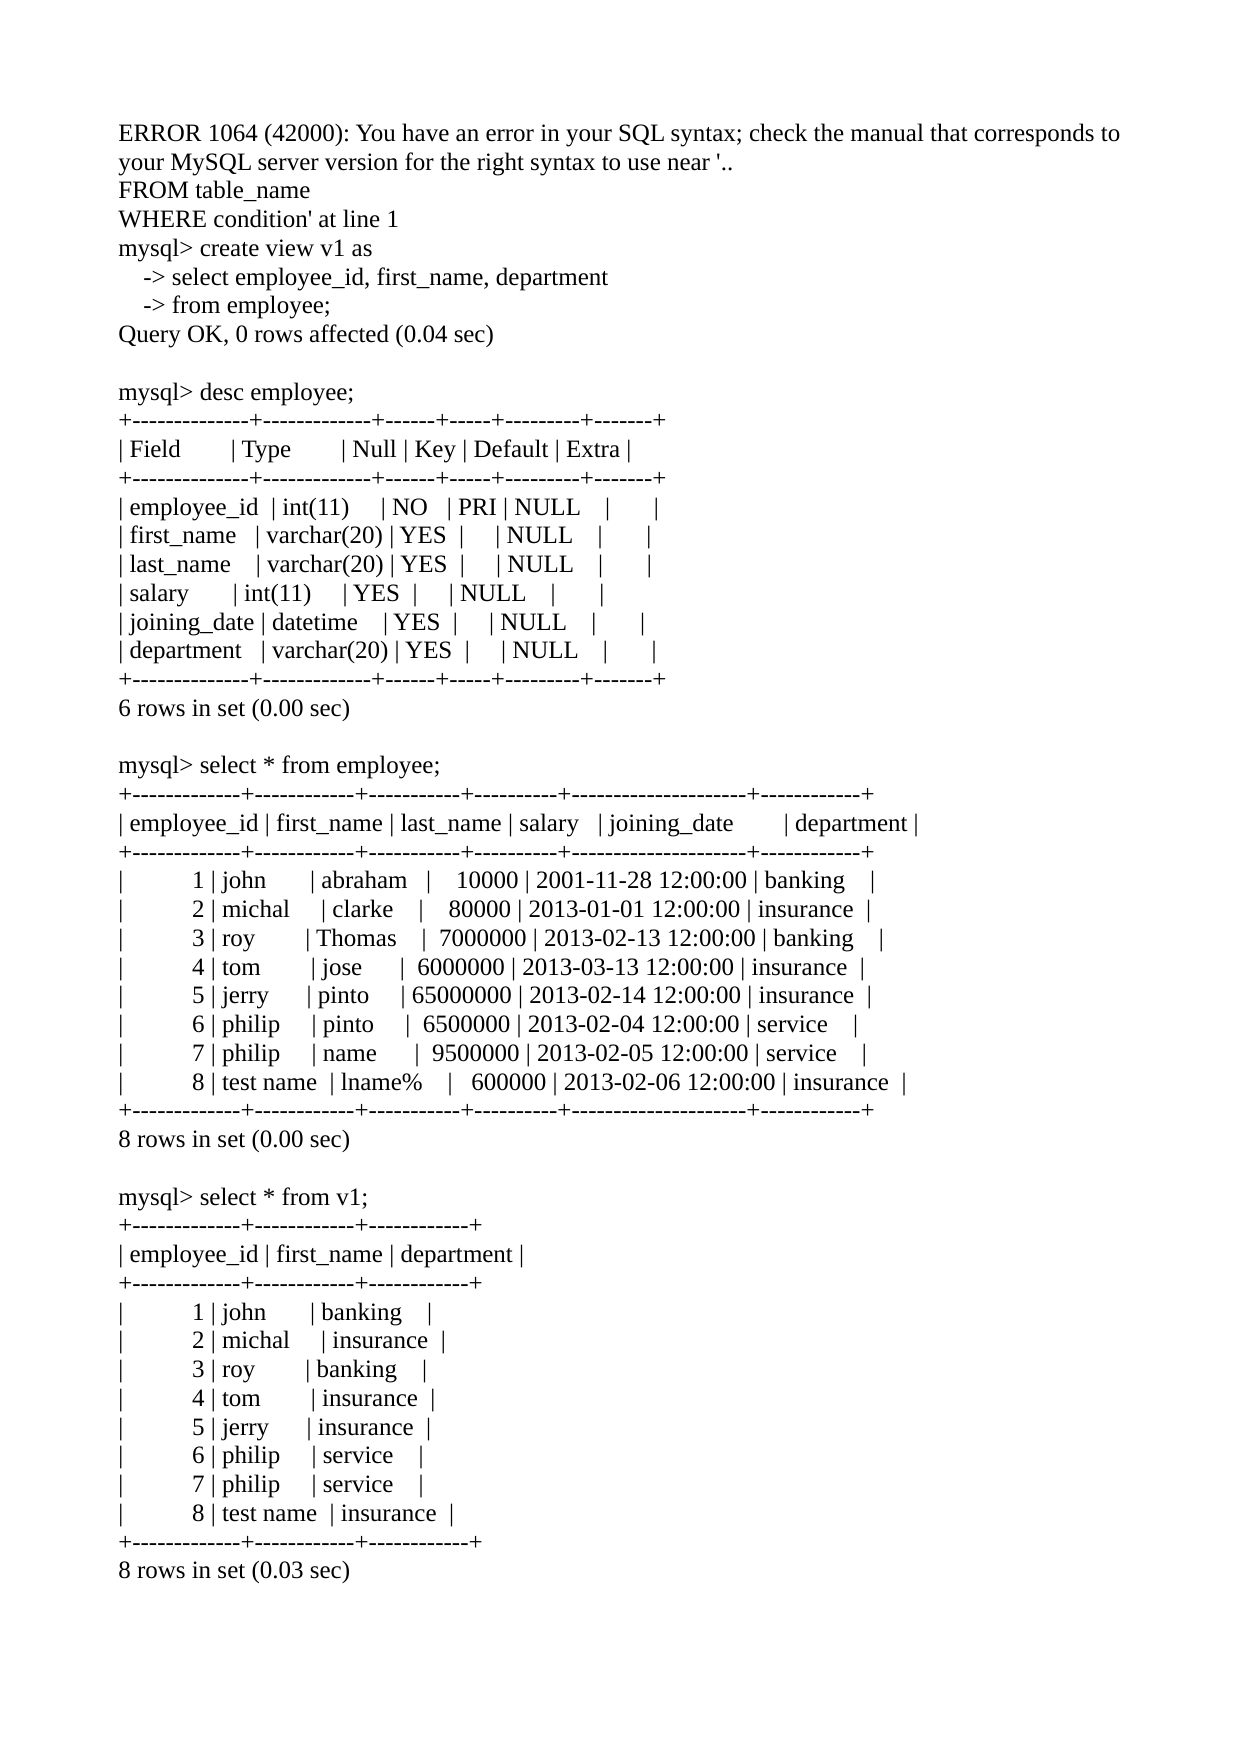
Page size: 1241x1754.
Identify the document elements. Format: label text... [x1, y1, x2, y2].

text | 2 | michal | clarke | 80000 | 2013-01-01 12:00:00 | insurance | [118, 894, 1122, 923]
text | 6 | philip | service | [118, 1441, 1122, 1469]
text 6 rows in set (0.00 sec) [118, 693, 1122, 722]
text | employee_id | first_name | department | [118, 1239, 1122, 1268]
text | 5 | jerry | insurance | [118, 1412, 1122, 1441]
text +-------------+------------+------------+ [118, 1211, 1122, 1239]
text | 7 | philip | service | [118, 1469, 1122, 1498]
text WHERE condition' at line 1 [118, 204, 1122, 233]
text | first_name | varchar(20) | YES | | NULL | | [118, 521, 1122, 549]
text +--------------+-------------+------+-----+---------+-------+ [118, 406, 1122, 434]
text | 8 | test name | lname% | 600000 | 2013-02-06 12:00:00 | insurance | [118, 1067, 1122, 1096]
text 8 rows in set (0.03 sec) [118, 1556, 1122, 1584]
text +-------------+------------+-----------+----------+---------------------+------------+ [118, 837, 1122, 866]
text | 8 | test name | insurance | [118, 1498, 1122, 1527]
text | salary | int(11) | YES | | NULL | | [118, 578, 1122, 607]
text +-------------+------------+-----------+----------+---------------------+------------+ [118, 1096, 1122, 1124]
text -> from employee; [118, 291, 1122, 319]
text | employee_id | int(11) | NO | PRI | NULL | | [118, 492, 1122, 521]
text | 4 | tom | jose | 6000000 | 2013-03-13 12:00:00 | insurance | [118, 952, 1122, 981]
text | 4 | tom | insurance | [118, 1383, 1122, 1412]
text | 5 | jerry | pinto | 65000000 | 2013-02-14 12:00:00 | insurance | [118, 981, 1122, 1009]
text | 3 | roy | banking | [118, 1354, 1122, 1383]
text | department | varchar(20) | YES | | NULL | | [118, 636, 1122, 664]
text | Field | Type | Null | Key | Default | Extra | [118, 434, 1122, 463]
text | last_name | varchar(20) | YES | | NULL | | [118, 549, 1122, 578]
text +-------------+------------+------------+ [118, 1527, 1122, 1556]
text +--------------+-------------+------+-----+---------+-------+ [118, 463, 1122, 492]
text +-------------+------------+-----------+----------+---------------------+------------+ [118, 779, 1122, 808]
text Query OK, 0 rows affected (0.04 sec) [118, 319, 1122, 348]
text mysql> select * from employee; [118, 751, 1122, 779]
text -> select employee_id, first_name, department [118, 262, 1122, 291]
text | 2 | michal | insurance | [118, 1326, 1122, 1354]
text | 7 | philip | name | 9500000 | 2013-02-05 12:00:00 | service | [118, 1038, 1122, 1067]
text | joining_date | datetime | YES | | NULL | | [118, 607, 1122, 636]
text +--------------+-------------+------+-----+---------+-------+ [118, 664, 1122, 693]
text mysql> desc employee; [118, 377, 1122, 406]
text | 1 | john | abraham | 10000 | 2001-11-28 12:00:00 | banking | [118, 866, 1122, 894]
text ERROR 1064 (42000): You have an error in your SQL syntax; check the manual that corresponds to your MySQL server version for the right syntax to use near '.. [118, 118, 1122, 176]
text mysql> select * from v1; [118, 1182, 1122, 1211]
text | employee_id | first_name | last_name | salary | joining_date | department | [118, 808, 1122, 837]
text | 6 | philip | pinto | 6500000 | 2013-02-04 12:00:00 | service | [118, 1009, 1122, 1038]
text +-------------+------------+------------+ [118, 1268, 1122, 1297]
text 8 rows in set (0.00 sec) [118, 1124, 1122, 1153]
text | 1 | john | banking | [118, 1297, 1122, 1326]
text FROM table_name [118, 176, 1122, 204]
text | 3 | roy | Thomas | 7000000 | 2013-02-13 12:00:00 | banking | [118, 923, 1122, 952]
text mysql> create view v1 as [118, 233, 1122, 262]
